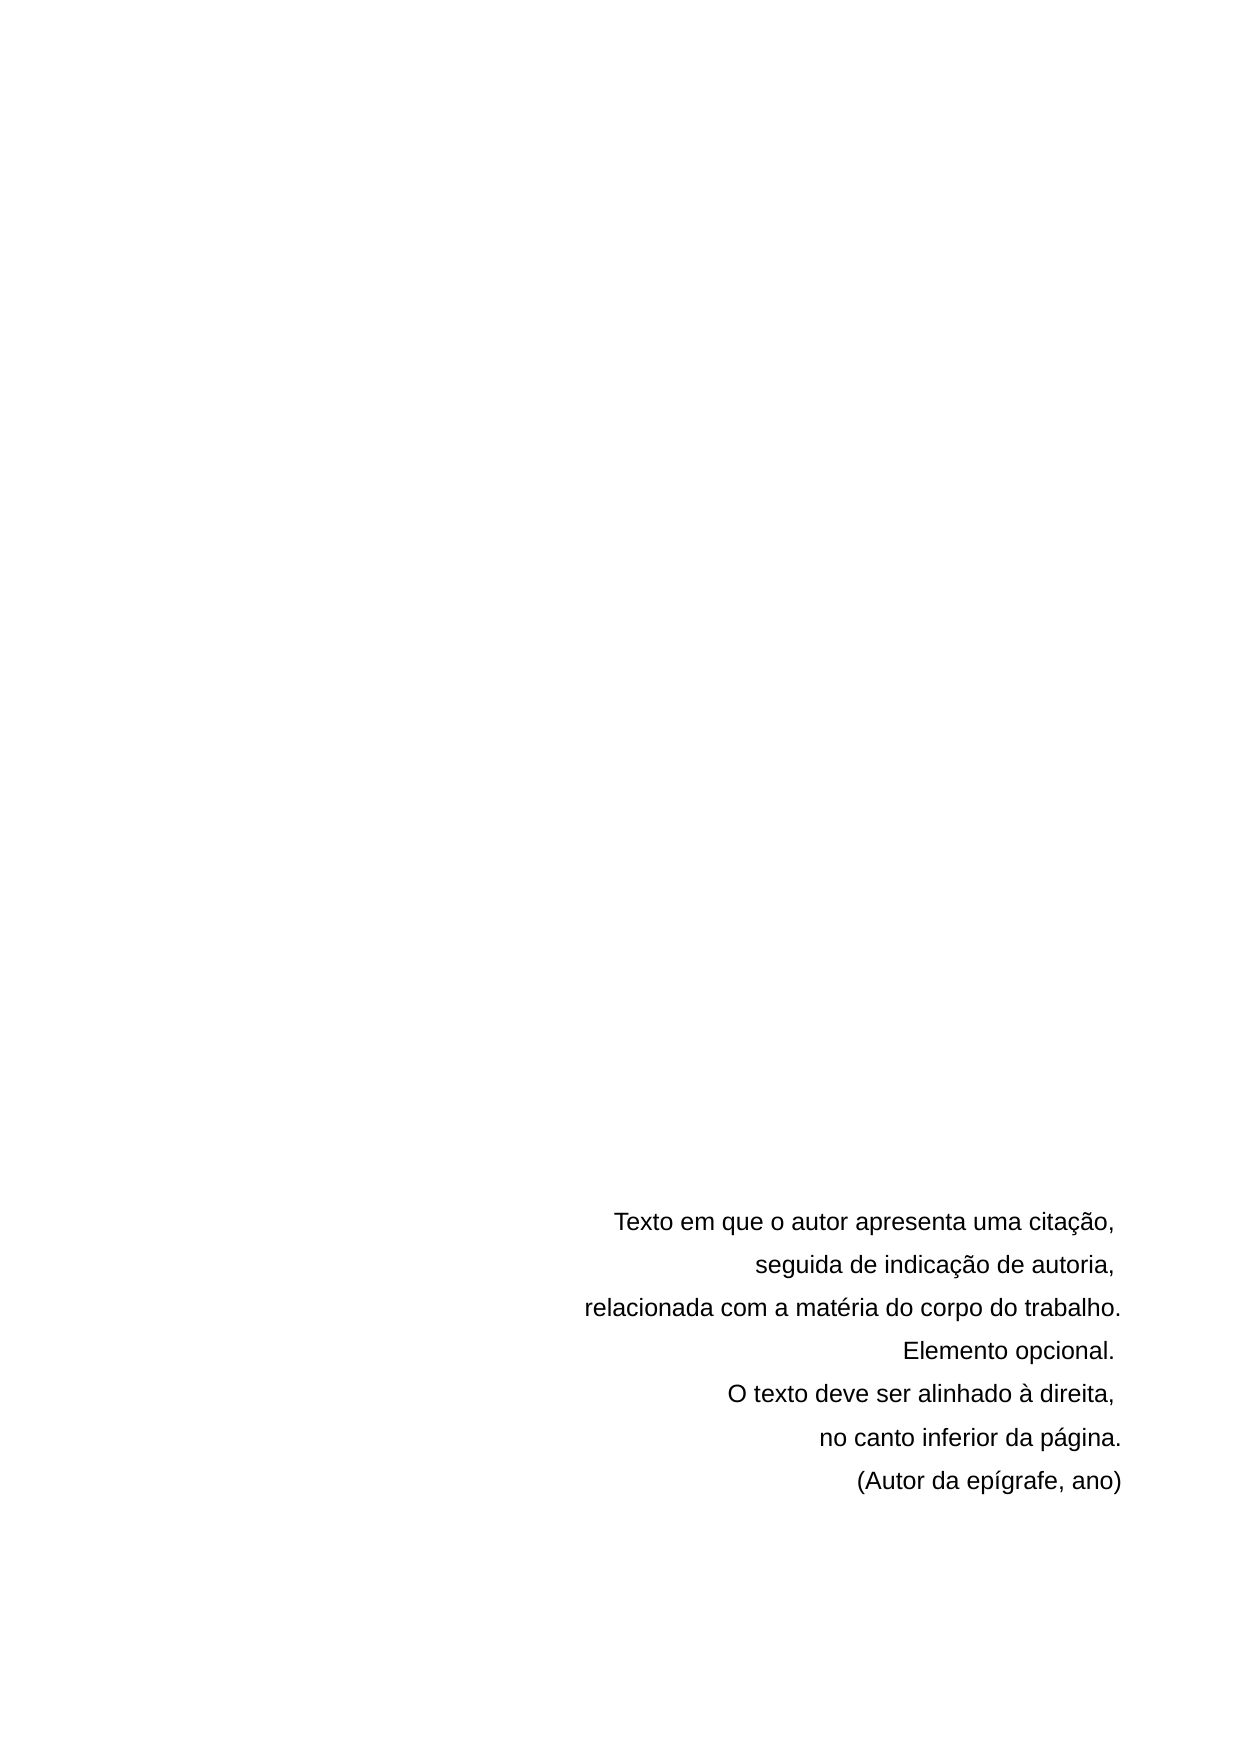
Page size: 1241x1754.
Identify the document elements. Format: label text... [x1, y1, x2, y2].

text O texto deve ser alinhado à direita, [177, 1379, 1122, 1408]
text (Autor da epígrafe, ano) [177, 1466, 1122, 1494]
text Elemento opcional. [177, 1336, 1122, 1365]
text seguida de indicação de autoria, [177, 1250, 1122, 1279]
text Texto em que o autor apresenta uma citação, [177, 1207, 1122, 1236]
text no canto inferior da página. [177, 1422, 1122, 1451]
text relacionada com a matéria do corpo do trabalho. [177, 1293, 1122, 1322]
